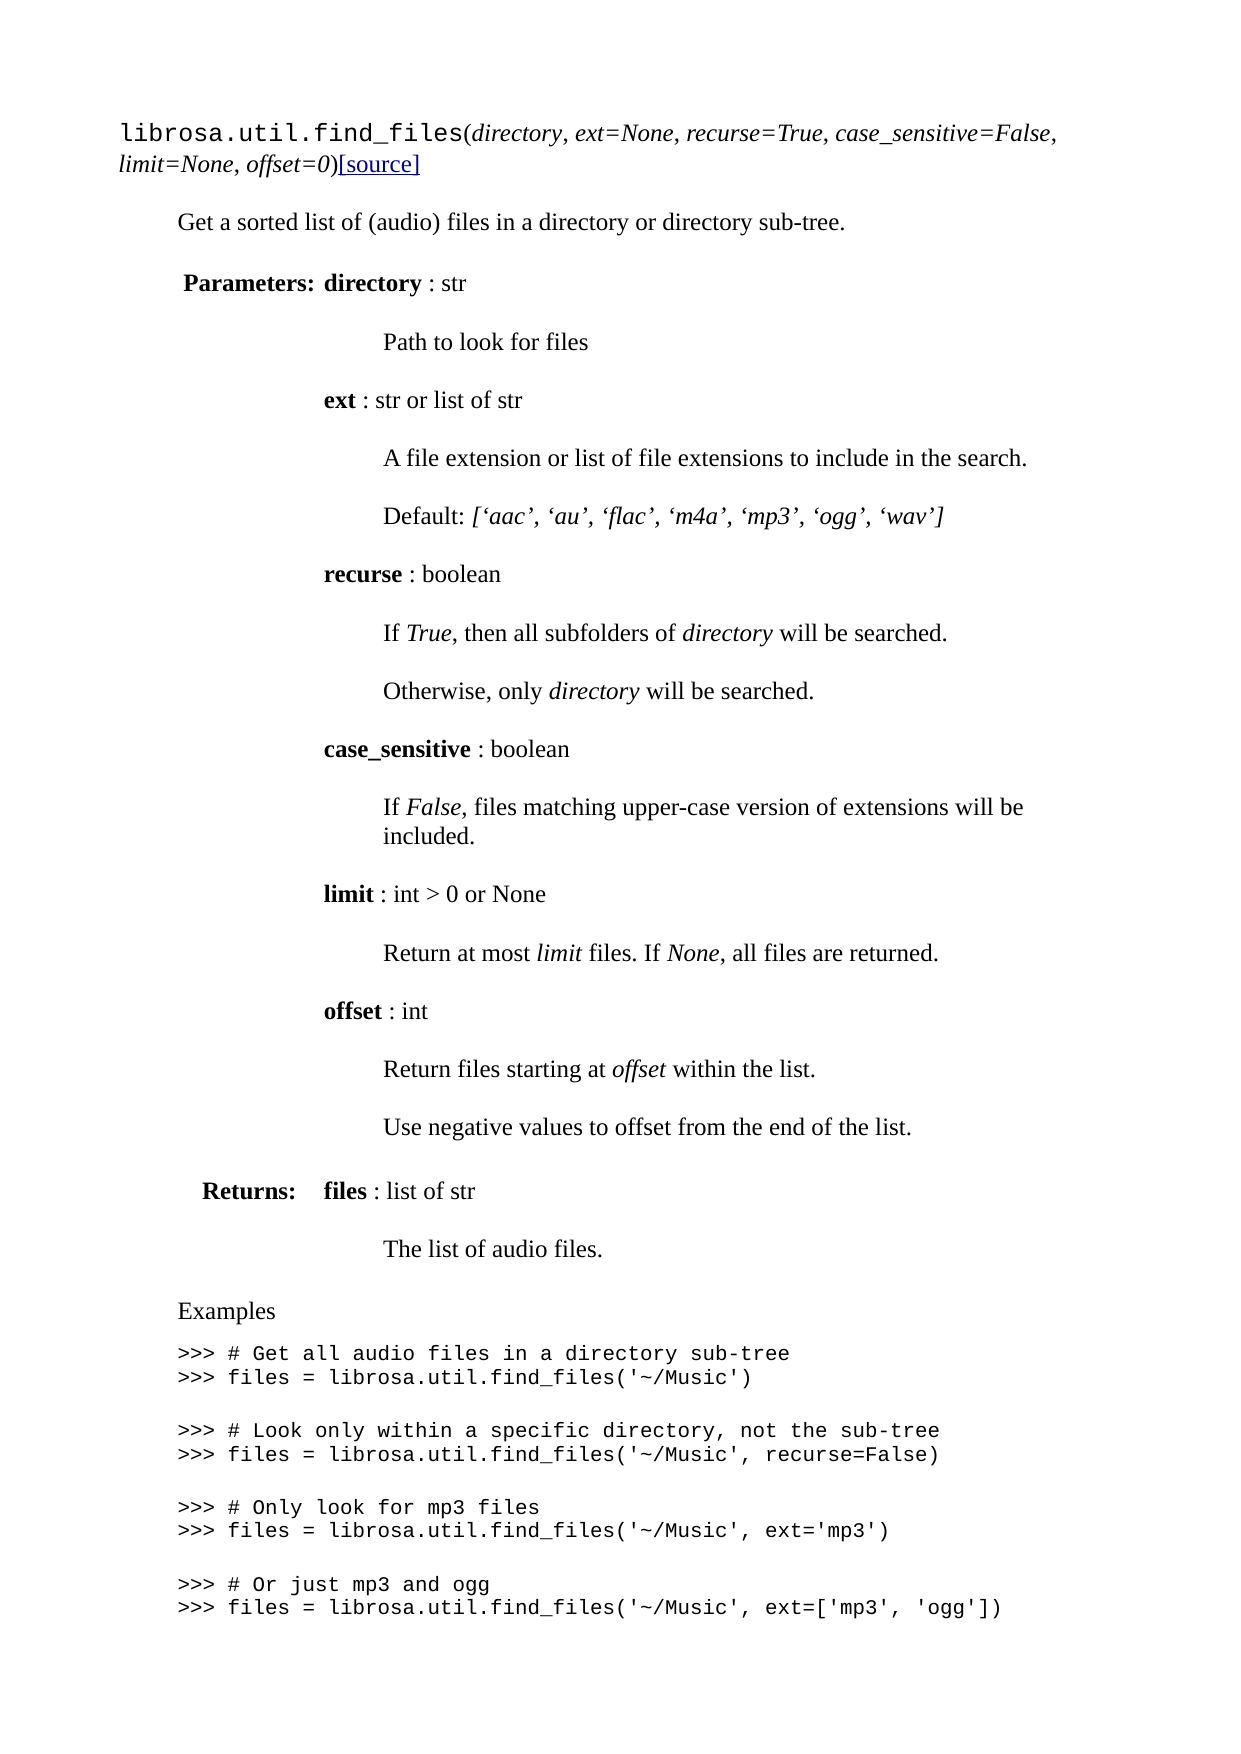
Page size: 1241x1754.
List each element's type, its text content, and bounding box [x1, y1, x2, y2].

text >>> # Look only within a specific directory, not the sub-tree [177, 1420, 1122, 1444]
text >>> # Only look for mp3 files [177, 1497, 1122, 1521]
text >>> files = librosa.util.find_files('~/Music') [177, 1367, 1122, 1391]
text >>> files = librosa.util.find_files('~/Music', ext=['mp3', 'ogg']) [177, 1597, 1122, 1621]
text Examples [177, 1296, 1122, 1324]
table_header Parameters: [177, 265, 321, 1173]
list Get a sorted list of (audio) files in a directory or directory sub-tree. [177, 207, 1122, 236]
text >>> files = librosa.util.find_files('~/Music', ext='mp3') [177, 1521, 1122, 1544]
text >>> files = librosa.util.find_files('~/Music', recurse=False) [177, 1444, 1122, 1467]
subtitle librosa.util.find_files(directory, ext=None, recurse=True, case_sensitive=False, limit=None, offset=0)[source] [118, 118, 1122, 178]
table_cell files : list of str The list of audio files. [321, 1174, 1073, 1296]
table_cell Returns: [177, 1174, 321, 1296]
text >>> # Or just mp3 and ogg [177, 1574, 1122, 1597]
text >>> # Get all audio files in a directory sub-tree [177, 1343, 1122, 1367]
table_header directory : str Path to look for files ext : str or list of str A file extension or list of file extensions to include in the search. Default: [‘aac’, ‘au’, ‘flac’, ‘m4a’, ‘mp3’, ‘ogg’, ‘wav’] recurse : boolean If True, then all subfolders of directory will be searched. Otherwise, only directory will be searched. case_sensitive : boolean If False, files matching upper-case version of extensions will be included. limit : int > 0 or None Return at most limit files. If None, all files are returned. offset : int Return files starting at offset within the list. Use negative values to offset from the end of the list. [321, 265, 1073, 1173]
